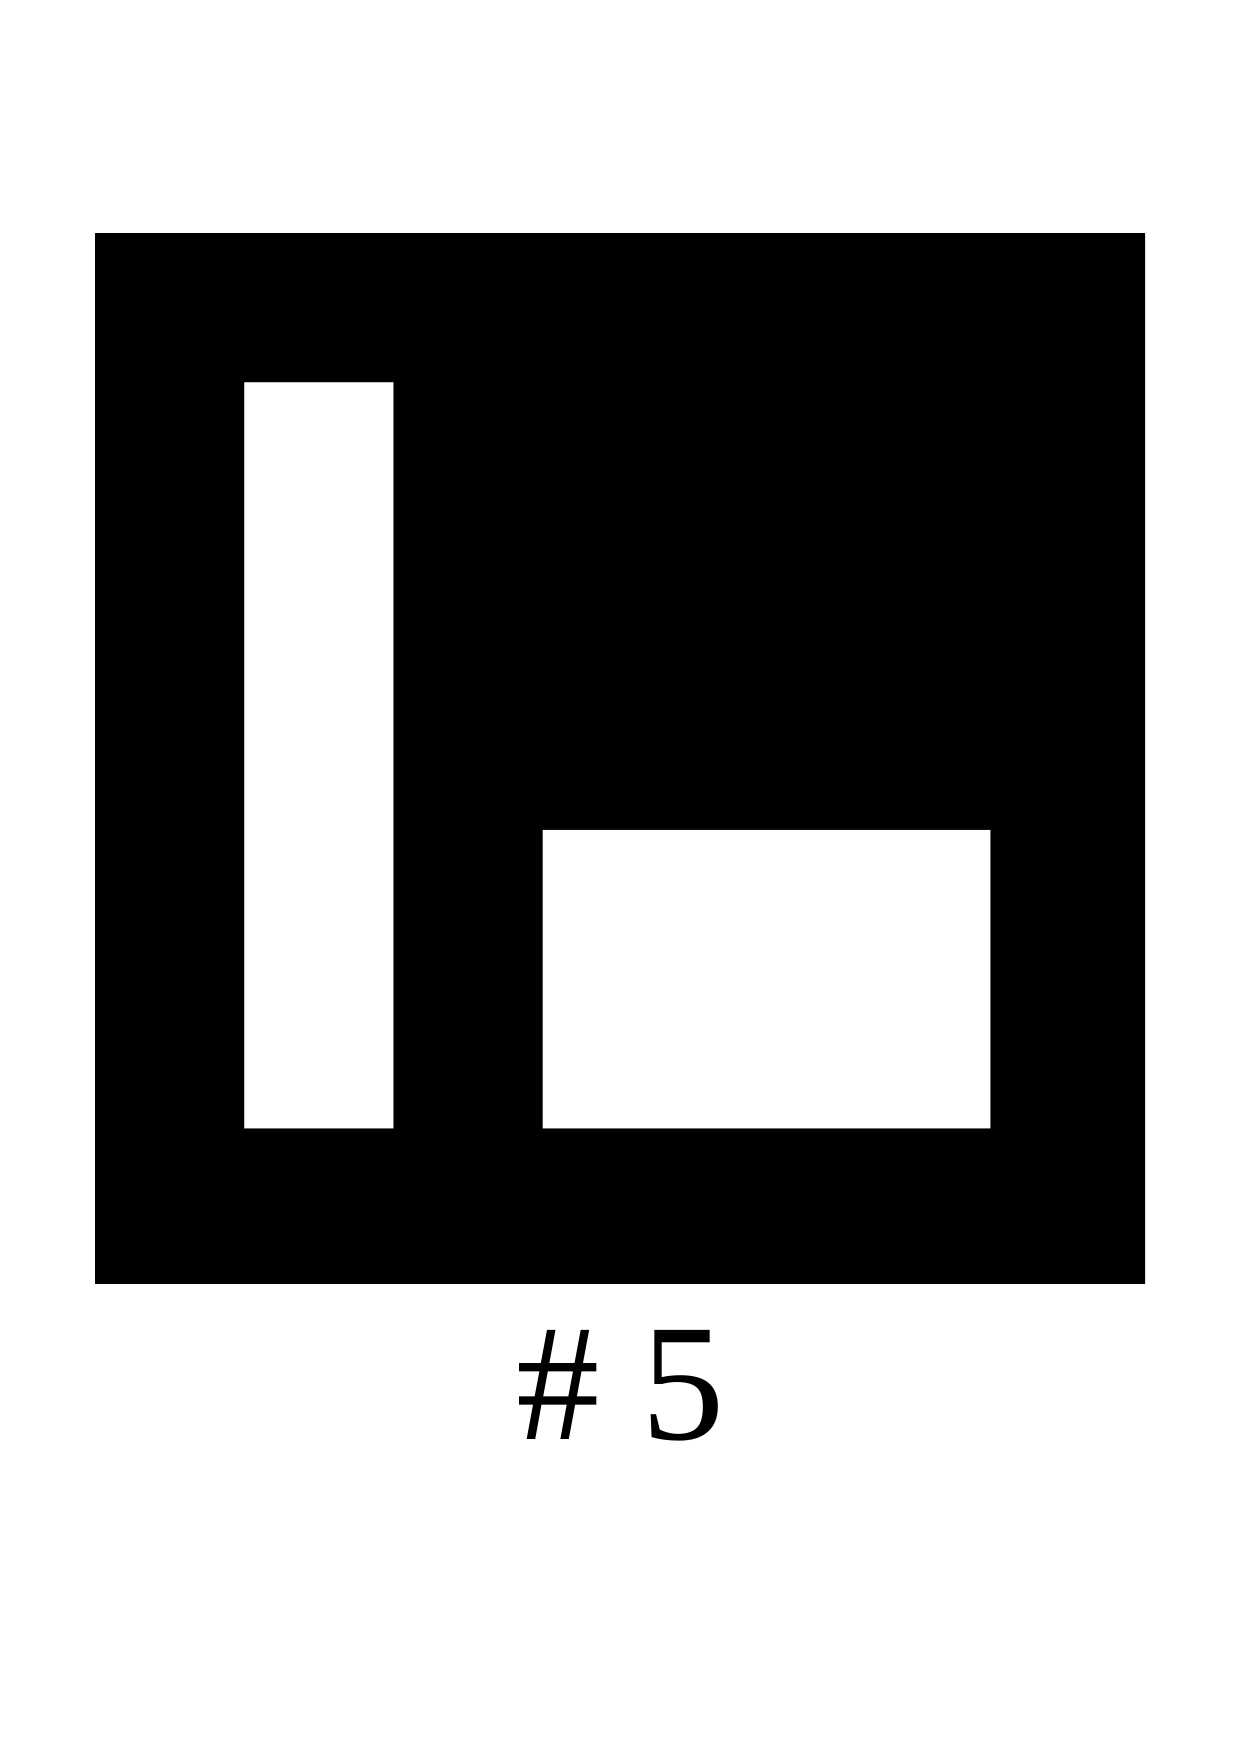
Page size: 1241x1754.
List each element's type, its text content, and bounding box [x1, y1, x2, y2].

picture [95, 233, 1146, 1284]
text # 5 [118, 1284, 1122, 1476]
